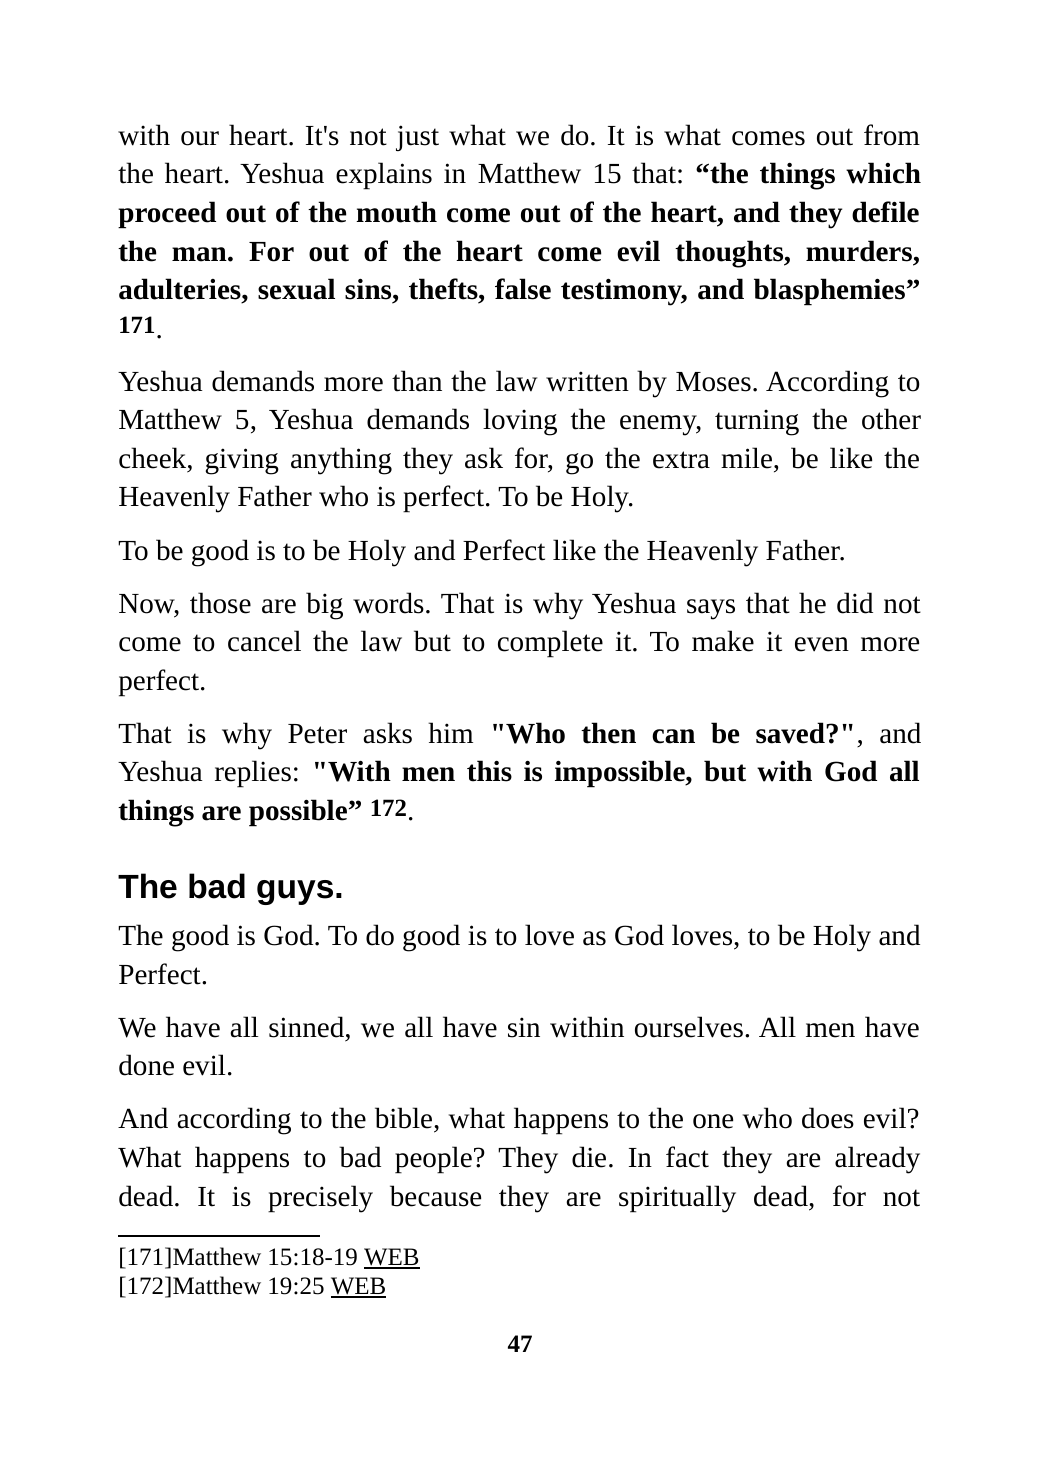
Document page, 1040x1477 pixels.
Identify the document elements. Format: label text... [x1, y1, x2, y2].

text And according to the bible, what happens to the one who does evil? What happens to bad people? They die. In fact they are already dead. It is precisely because they are spiritually dead, for not [118, 1102, 921, 1212]
text Now, those are big words. That is why Yeshua says that he did not come to cancel the law but to complete it. To make it even more perfect. [118, 586, 921, 696]
text To be good is to be Holy and Perfect like the Heavenly Father. [118, 533, 921, 566]
subtitle The bad guys. [118, 867, 921, 906]
text That is why Peter asks him "Who then can be saved?", and Yeshua replies: "With men this is impossible, but with God all things are possible” . [118, 716, 921, 827]
text The good is God. To do good is to love as God loves, to be Holy and Perfect. [118, 918, 921, 990]
text with our heart. It's not just what we do. It is what comes out from the heart. Yeshua explains in Matthew 15 that: “the things which proceed out of the mouth come out of the heart, and they defile the man. For out of the heart come evil thoughts, murders, adulteries, sexual sins, thefts, false testimony, and blasphemies” . [118, 118, 921, 344]
text Yeshua demands more than the law written by Moses. According to Matthew 5, Yeshua demands loving the enemy, turning the other cheek, giving anything they ask for, go the extra mile, be like the Heavenly Father who is perfect. To be Holy. [118, 364, 921, 513]
text Matthew 19:25 WEB [118, 1271, 921, 1300]
text We have all sinned, we all have sin within ourselves. All men have done evil. [118, 1010, 921, 1082]
text Matthew 15:18-19 WEB [118, 1242, 921, 1271]
